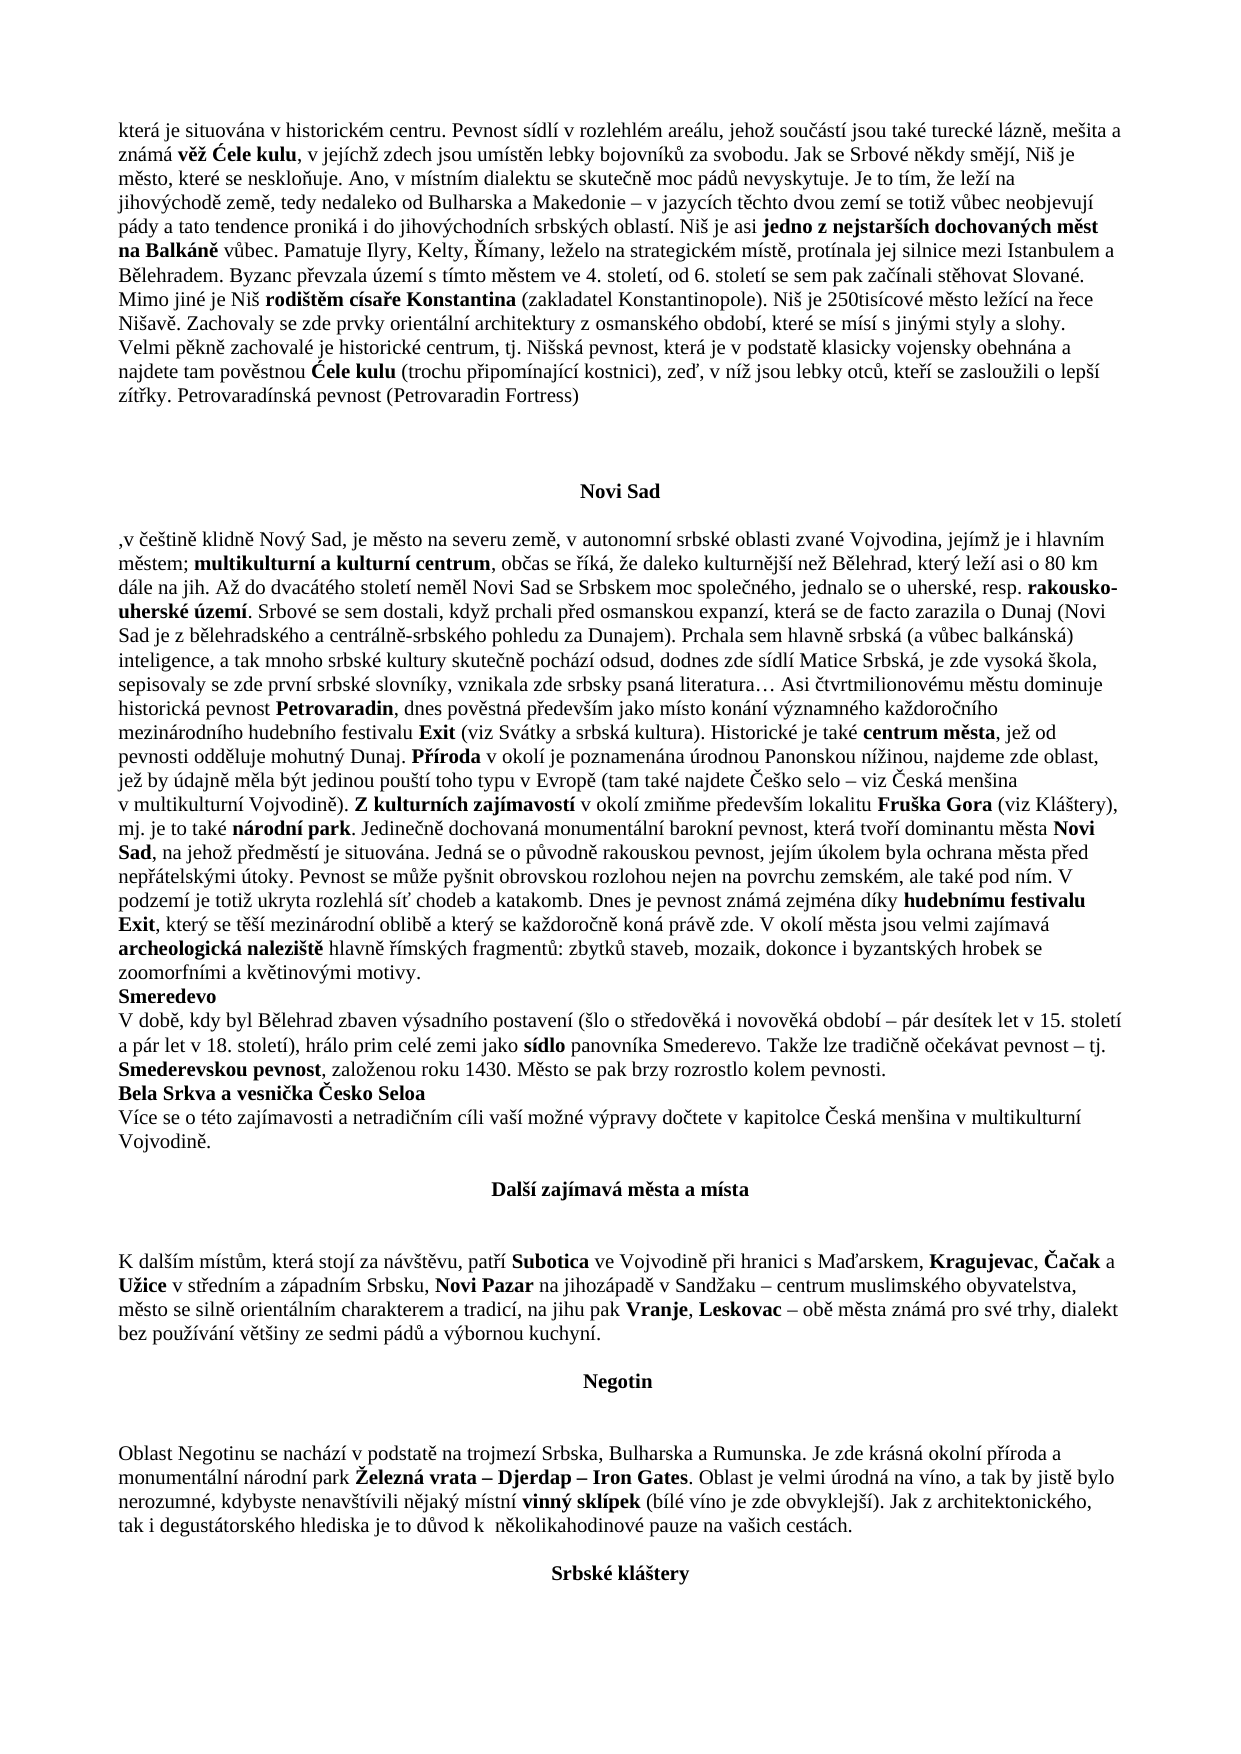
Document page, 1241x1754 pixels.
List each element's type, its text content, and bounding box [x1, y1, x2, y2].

subtitle Bela Srkva a vesnička Česko Seloa [118, 1081, 1122, 1105]
text která je situována v historickém centru. Pevnost sídlí v rozlehlém areálu, jehož součástí jsou také turecké lázně, mešita a známá věž Ćele kulu, v jejíchž zdech jsou umístěn lebky bojovníků za svobodu. Jak se Srbové někdy smějí, Niš je město, které se neskloňuje. Ano, v místním dialektu se skutečně moc pádů nevyskytuje. Je to tím, že leží na jihovýchodě země, tedy nedaleko od Bulharska a Makedonie – v jazycích těchto dvou zemí se totiž vůbec neobjevují pády a tato tendence proniká i do jihovýchodních srbských oblastí. Niš je asi jedno z nejstarších dochovaných měst na Balkáně vůbec. Pamatuje Ilyry, Kelty, Římany, leželo na strategickém místě, protínala jej silnice mezi Istanbulem a Bělehradem. Byzanc převzala území s tímto městem ve 4. století, od 6. století se sem pak začínali stěhovat Slované. Mimo jiné je Niš rodištěm císaře Konstantina (zakladatel Konstantinopole). Niš je 250tisícové město ležící na řece Nišavě. Zachovaly se zde prvky orientální architektury z osmanského období, které se mísí s jinými styly a slohy. Velmi pěkně zachovalé je historické centrum, tj. Nišská pevnost, která je v podstatě klasicky vojensky obehnána a najdete tam pověstnou Ćele kulu (trochu připomínající kostnici), zeď, v níž jsou lebky otců, kteří se zasloužili o lepší zítřky. Petrovaradínská pevnost (Petrovaradin Fortress) [118, 118, 1122, 407]
subtitle Srbské kláštery [118, 1561, 1122, 1585]
text Více se o této zajímavosti a netradičním cíli vaší možné výpravy dočtete v kapitolce Česká menšina v multikulturní Vojvodině. [118, 1105, 1122, 1153]
text Negotin [118, 1369, 1122, 1393]
text Oblast Negotinu se nachází v podstatě na trojmezí Srbska, Bulharska a Rumunska. Je zde krásná okolní příroda a monumentální národní park Železná vrata – Djerdap – Iron Gates. Oblast je velmi úrodná na víno, a tak by jistě bylo nerozumné, kdybyste nenavštívili nějaký místní vinný sklípek (bílé víno je zde obvyklejší). Jak z architektonického, tak i degustátorského hlediska je to důvod k několikahodinové pauze na vašich cestách. [118, 1441, 1122, 1537]
text K dalším místům, která stojí za návštěvu, patří Subotica ve Vojvodině při hranici s Maďarskem, Kragujevac, Čačak a Užice v středním a západním Srbsku, Novi Pazar na jihozápadě v Sandžaku – centrum muslimského obyvatelstva, město se silně orientálním charakterem a tradicí, na jihu pak Vranje, Leskovac – obě města známá pro své trhy, dialekt bez používání většiny ze sedmi pádů a výbornou kuchyní. [118, 1248, 1122, 1345]
text Novi Sad [118, 479, 1122, 503]
text V době, kdy byl Bělehrad zbaven výsadního postavení (šlo o středověká i novověká období – pár desítek let v 15. století a pár let v 18. století), hrálo prim celé zemi jako sídlo panovníka Smederevo. Takže lze tradičně očekávat pevnost – tj. Smederevskou pevnost, založenou roku 1430. Město se pak brzy rozrostlo kolem pevnosti. [118, 1008, 1122, 1081]
text ,v češtině klidně Nový Sad, je město na severu země, v autonomní srbské oblasti zvané Vojvodina, jejímž je i hlavním městem; multikulturní a kulturní centrum, občas se říká, že daleko kulturnější než Bělehrad, který leží asi o 80 km dále na jih. Až do dvacátého století neměl Novi Sad se Srbskem moc společného, jednalo se o uherské, resp. rakousko-uherské území. Srbové se sem dostali, když prchali před osmanskou expanzí, která se de facto zarazila o Dunaj (Novi Sad je z bělehradského a centrálně-srbského pohledu za Dunajem). Prchala sem hlavně srbská (a vůbec balkánská) inteligence, a tak mnoho srbské kultury skutečně pochází odsud, dodnes zde sídlí Matice Srbská, je zde vysoká škola, sepisovaly se zde první srbské slovníky, vznikala zde srbsky psaná literatura… Asi čtvrtmilionovému městu dominuje historická pevnost Petrovaradin, dnes pověstná především jako místo konání významného každoročního mezinárodního hudebního festivalu Exit (viz Svátky a srbská kultura). Historické je také centrum města, jež od pevnosti odděluje mohutný Dunaj. Příroda v okolí je poznamenána úrodnou Panonskou nížinou, najdeme zde oblast, jež by údajně měla být jedinou pouští toho typu v Evropě (tam také najdete Češko selo – viz Česká menšina v multikulturní Vojvodině). Z kulturních zajímavostí v okolí zmiňme především lokalitu Fruška Gora (viz Kláštery), mj. je to také národní park. Jedinečně dochovaná monumentální barokní pevnost, která tvoří dominantu města Novi Sad, na jehož předměstí je situována. Jedná se o původně rakouskou pevnost, jejím úkolem byla ochrana města před nepřátelskými útoky. Pevnost se může pyšnit obrovskou rozlohou nejen na povrchu zemském, ale také pod ním. V podzemí je totiž ukryta rozlehlá síť chodeb a katakomb. Dnes je pevnost známá zejména díky hudebnímu festivalu Exit, který se těší mezinárodní oblibě a který se každoročně koná právě zde. V okolí města jsou velmi zajímavá archeologická naleziště hlavně římských fragmentů: zbytků staveb, mozaik, dokonce i byzantských hrobek se zoomorfními a květinovými motivy. [118, 527, 1122, 984]
subtitle Další zajímavá města a místa [118, 1177, 1122, 1201]
subtitle Smeredevo [118, 984, 1122, 1008]
